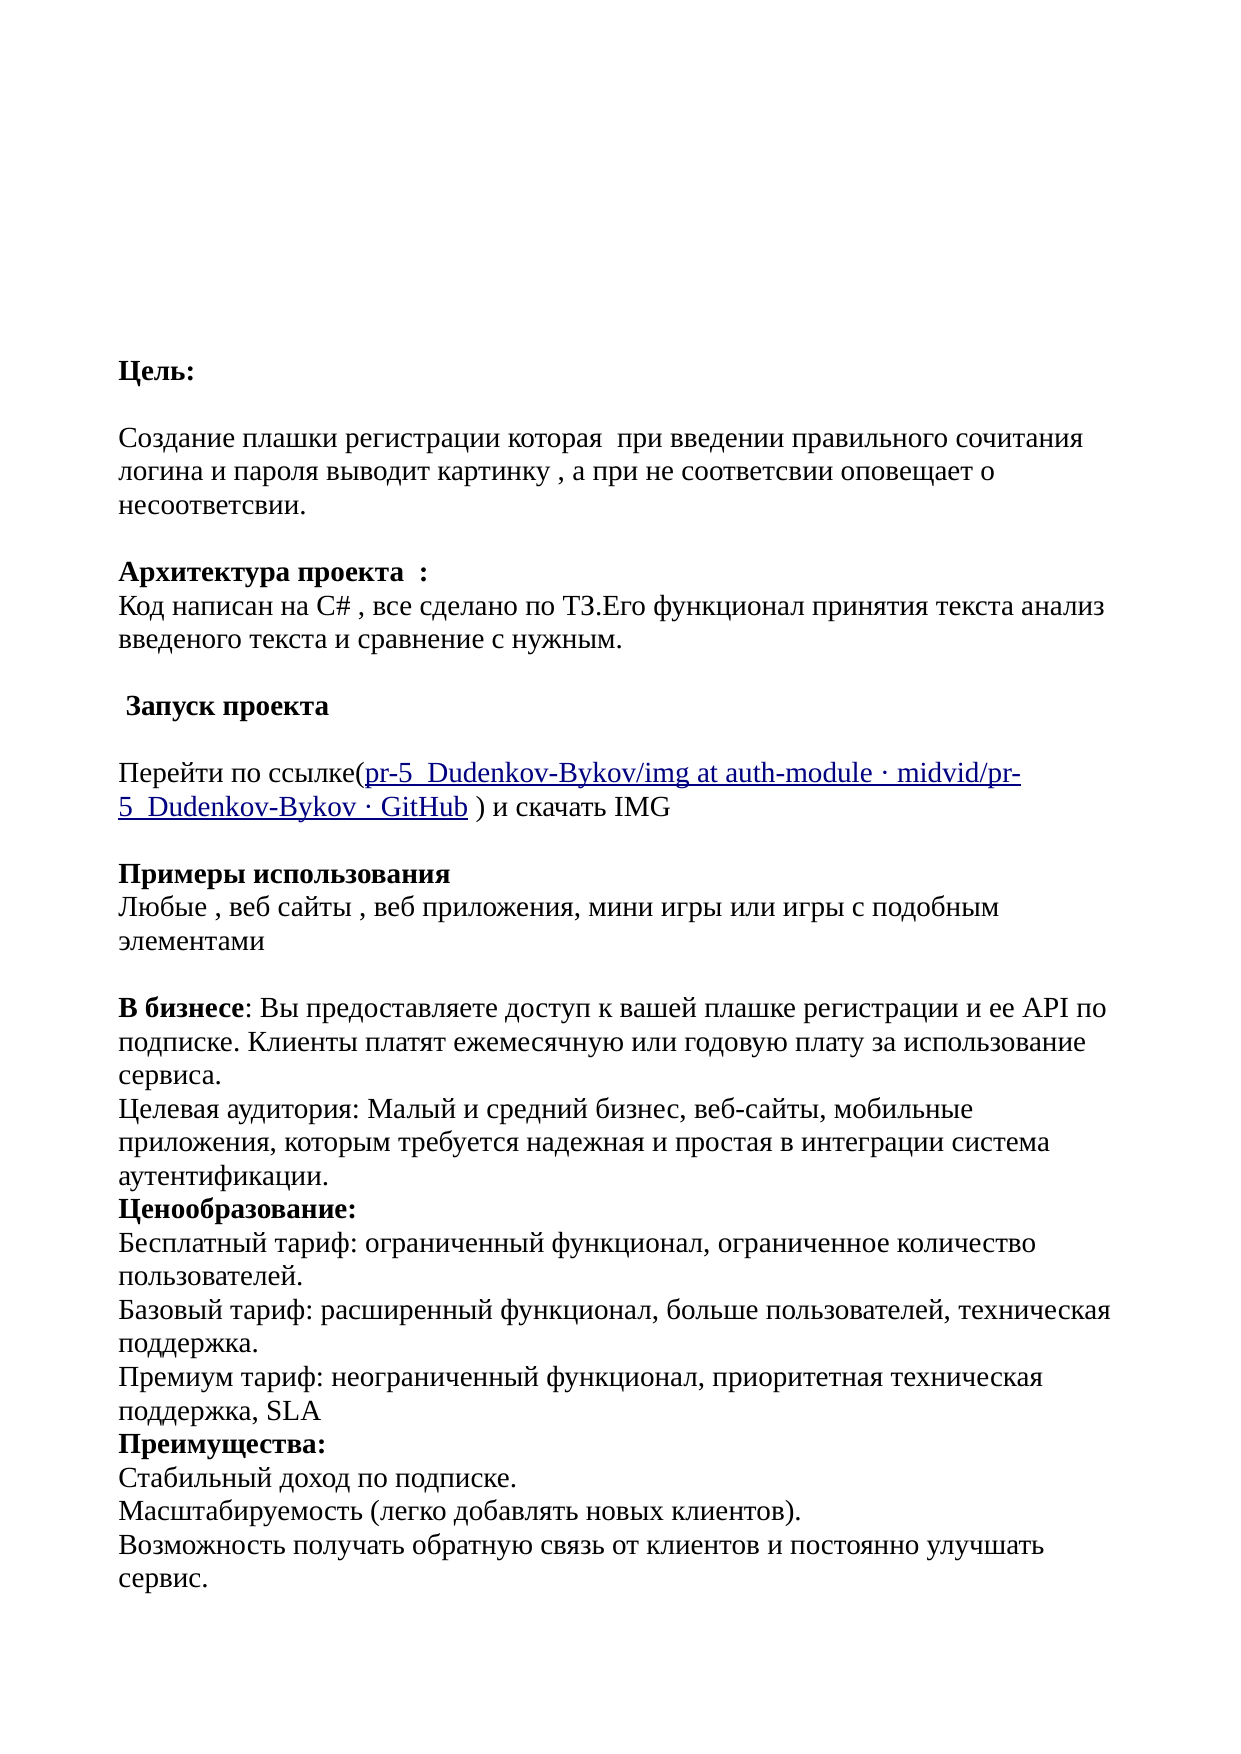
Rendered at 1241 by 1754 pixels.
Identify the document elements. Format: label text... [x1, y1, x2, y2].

text Базовый тариф: расширенный функционал, больше пользователей, техническая поддержка. [118, 1292, 1122, 1359]
text Масштабируемость (легко добавлять новых клиентов). [118, 1493, 1122, 1527]
text Любые , веб сайты , веб приложения, мини игры или игры с подобным элементами [118, 889, 1122, 957]
text В бизнесе: Вы предоставляете доступ к вашей плашке регистрации и ее API по подписке. Клиенты платят ежемесячную или годовую плату за использование сервиса. [118, 990, 1122, 1091]
text Архитектура проекта : [118, 554, 1122, 588]
text Преимущества: [118, 1426, 1122, 1460]
text Премиум тариф: неограниченный функционал, приоритетная техническая поддержка, SLA [118, 1359, 1122, 1426]
text Запуск проекта [118, 688, 1122, 722]
text Возможность получать обратную связь от клиентов и постоянно улучшать сервис. [118, 1527, 1122, 1594]
text Стабильный доход по подписке. [118, 1460, 1122, 1493]
text Код написан на С# , все сделано по ТЗ.Его функционал принятия текста анализ введеного текста и сравнение с нужным. [118, 588, 1122, 655]
text Цель: [118, 353, 1122, 386]
text Бесплатный тариф: ограниченный функционал, ограниченное количество пользователей. [118, 1225, 1122, 1292]
text Примеры использования [118, 856, 1122, 889]
text Перейти по ссылке(pr-5_Dudenkov-Bykov/img at auth-module · midvid/pr-5_Dudenkov-Bykov · GitHub ) и скачать IMG [118, 755, 1122, 822]
text Ценообразование: [118, 1191, 1122, 1225]
text Создание плашки регистрации которая при введении правильного сочитания логина и пароля выводит картинку , а при не соответсвии оповещает о несоответсвии. [118, 420, 1122, 521]
text Целевая аудитория: Малый и средний бизнес, веб-сайты, мобильные приложения, которым требуется надежная и простая в интеграции система аутентификации. [118, 1091, 1122, 1191]
